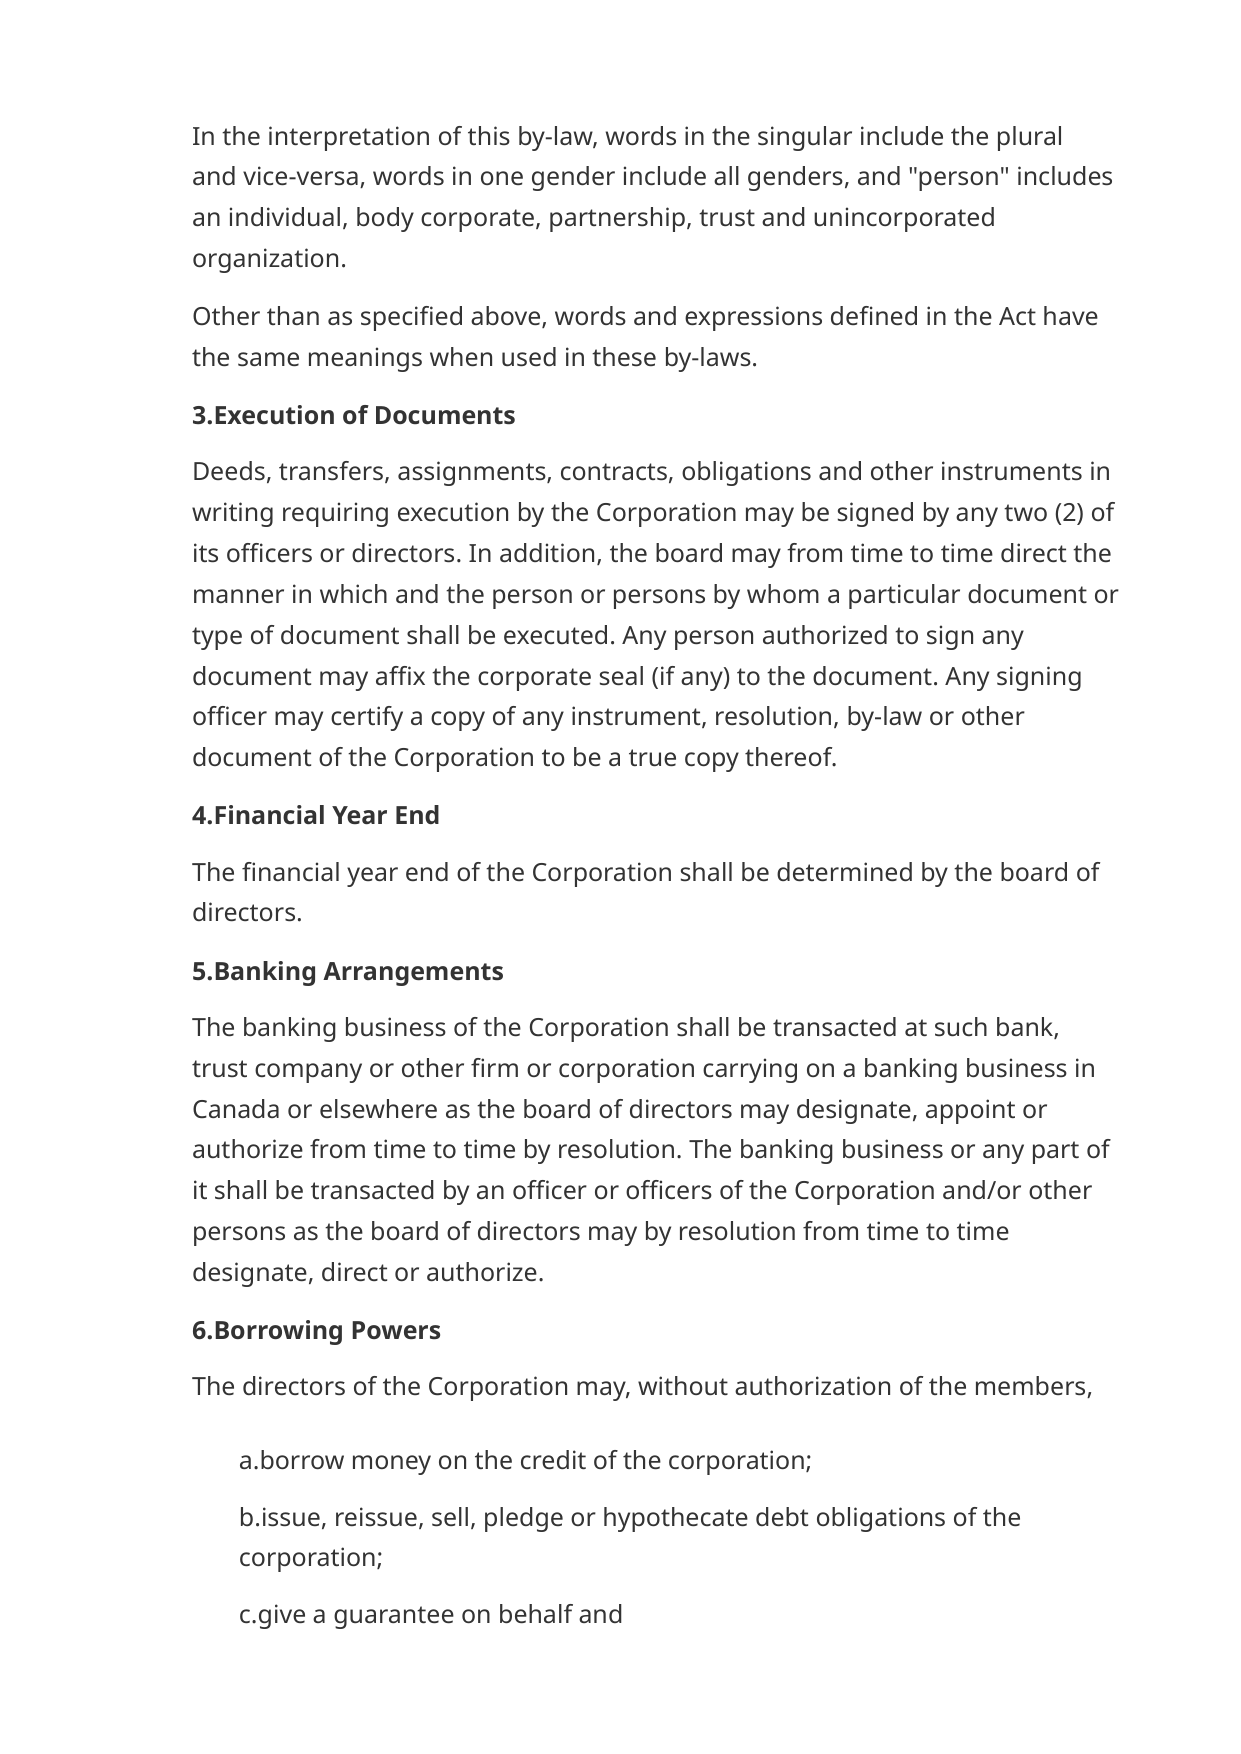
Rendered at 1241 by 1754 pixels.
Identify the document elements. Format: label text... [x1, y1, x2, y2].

list Execution of Documents [118, 397, 1122, 432]
list The financial year end of the Corporation shall be determined by the board of directors. [118, 854, 1122, 929]
list The directors of the Corporation may, without authorization of the members, [118, 1369, 1122, 1403]
list Banking Arrangements [118, 953, 1122, 987]
list Other than as specified above, words and expressions defined in the Act have the same meanings when used in these by-laws. [118, 299, 1122, 373]
list Borrowing Powers [118, 1313, 1122, 1347]
list Deeds, transfers, assignments, contracts, obligations and other instruments in writing requiring execution by the Corporation may be signed by any two (2) of its officers or directors. In addition, the board may from time to time direct the manner in which and the person or persons by whom a particular document or type of document shall be executed. Any person authorized to sign any document may affix the corporate seal (if any) to the document. Any signing officer may certify a copy of any instrument, resolution, by-law or other document of the Corporation to be a true copy thereof. [118, 454, 1122, 774]
list borrow money on the credit of the corporation; [118, 1443, 1122, 1477]
list Financial Year End [118, 798, 1122, 832]
list issue, reissue, sell, pledge or hypothecate debt obligations of the corporation; [118, 1499, 1122, 1574]
list The banking business of the Corporation shall be transacted at such bank, trust company or other firm or corporation carrying on a banking business in Canada or elsewhere as the board of directors may designate, appoint or authorize from time to time by resolution. The banking business or any part of it shall be transacted by an officer or officers of the Corporation and/or other persons as the board of directors may by resolution from time to time designate, direct or authorize. [118, 1009, 1122, 1289]
list give a guarantee on behalf and [118, 1596, 1122, 1631]
list In the interpretation of this by-law, words in the singular include the plural and vice-versa, words in one gender include all genders, and "person" includes an individual, body corporate, partnership, trust and unincorporated organization. [118, 118, 1122, 275]
